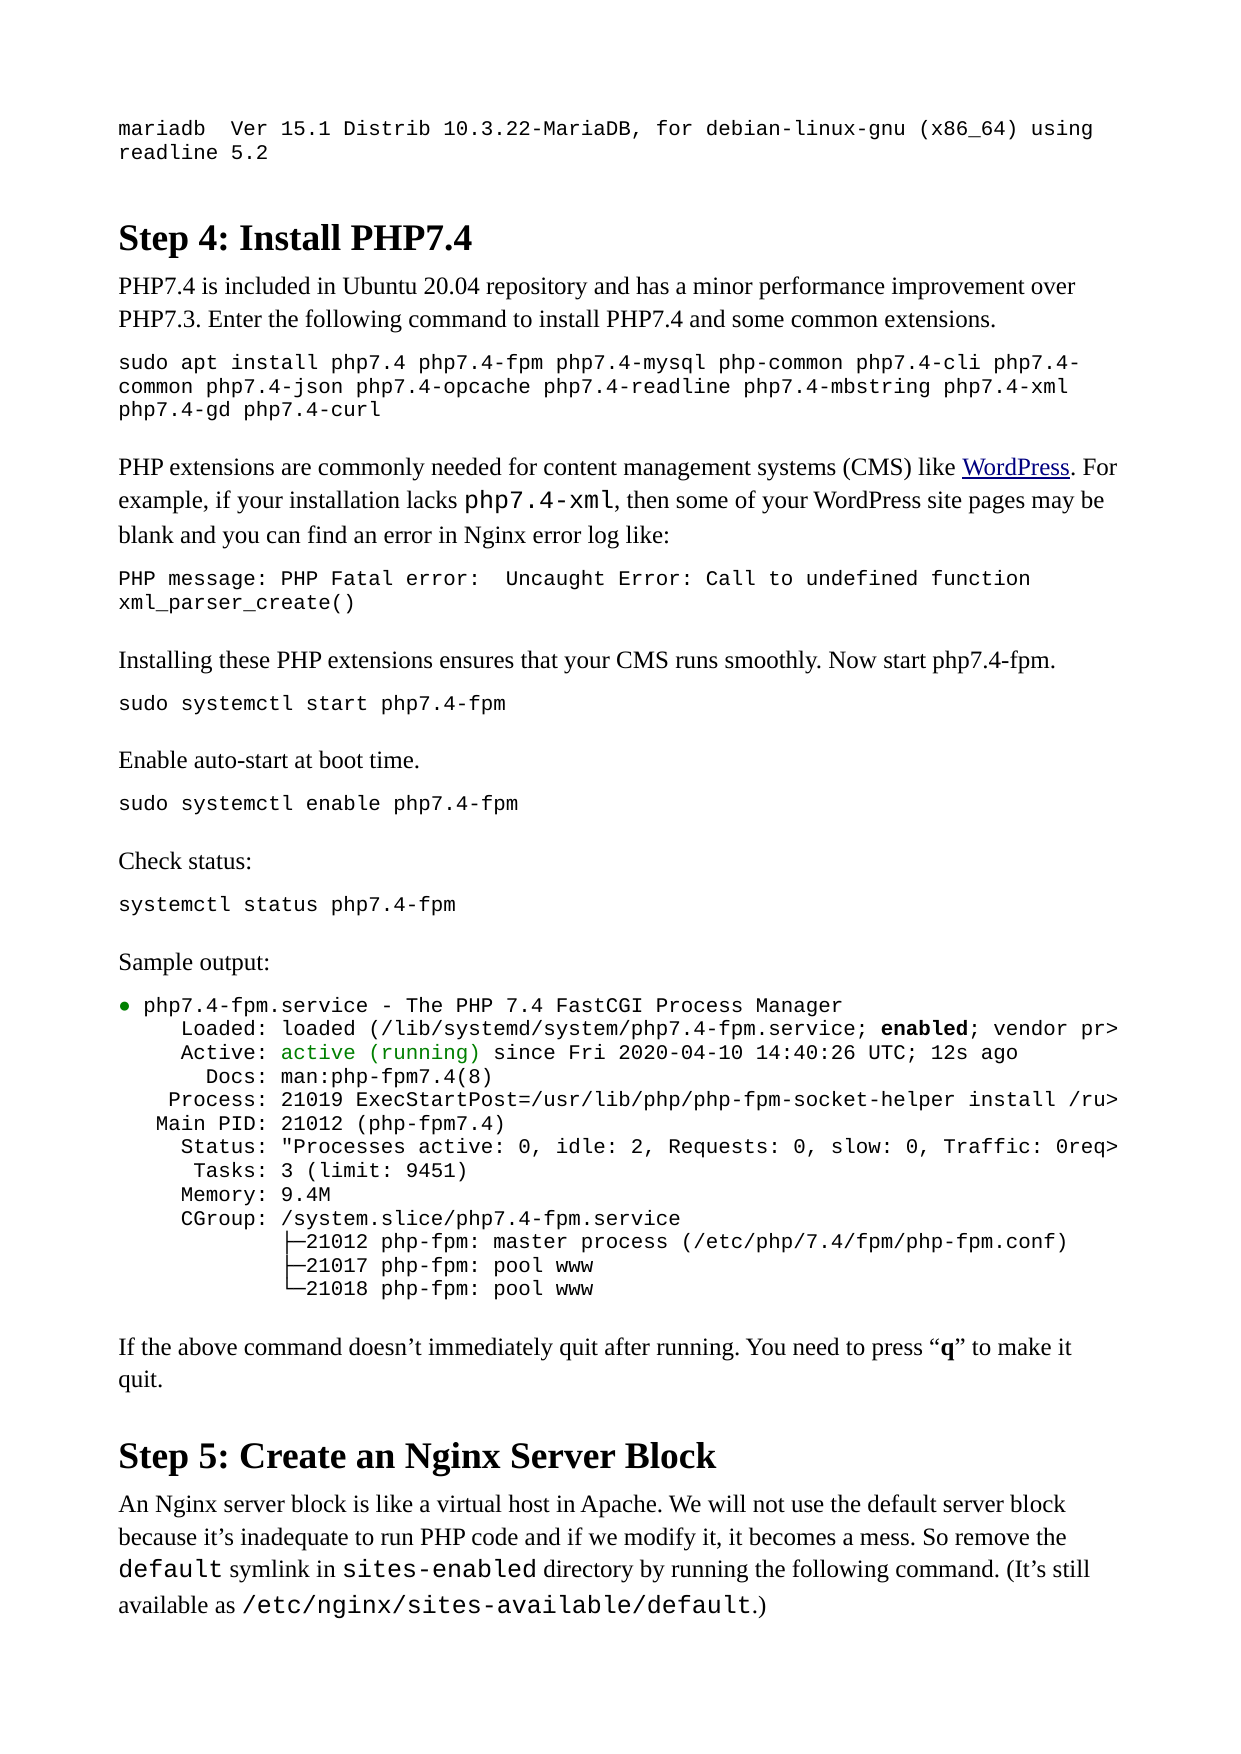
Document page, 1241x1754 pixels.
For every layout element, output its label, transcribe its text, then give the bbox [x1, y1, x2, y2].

text ├─21017 php-fpm: pool www [118, 1255, 286, 1278]
subtitle Step 4: Install PHP7.4 [118, 216, 1122, 259]
text Enable auto-start at boot time. [118, 746, 1122, 774]
text Status: "Processes active: 0, idle: 2, Requests: 0, slow: 0, Traffic: 0req> [118, 1137, 1122, 1160]
text systemctl status php7.4-fpm [118, 894, 1122, 918]
text Active: active (running) since Fri 2020-04-10 14:40:26 UTC; 12s ago [118, 1042, 1122, 1066]
text PHP message: PHP Fatal error: Uncaught Error: Call to undefined function xml_parser_create() [118, 568, 1122, 615]
text Loaded: loaded (/lib/systemd/system/php7.4-fpm.service; enabled; vendor pr> [118, 1018, 1122, 1042]
text PHP7.4 is included in Ubuntu 20.04 repository and has a minor performance improvement over PHP7.3. Enter the following command to install PHP7.4 and some common extensions. [118, 271, 1122, 333]
text sudo systemctl start php7.4-fpm [118, 692, 1122, 716]
text Sample output: [118, 947, 1122, 976]
text sudo apt install php7.4 php7.4-fpm php7.4-mysql php-common php7.4-cli php7.4-common php7.4-json php7.4-opcache php7.4-readline php7.4-mbstring php7.4-xml php7.4-gd php7.4-curl [118, 352, 1122, 423]
text PHP extensions are commonly needed for content management systems (CMS) like WordPress. For example, if your installation lacks php7.4-xml, then some of your WordPress site pages may be blank and you can find an error in Nginx error log like: [118, 452, 1122, 549]
text ● php7.4-fpm.service - The PHP 7.4 FastCGI Process Manager [118, 995, 1122, 1018]
text Check status: [118, 846, 1122, 875]
text Main PID: 21012 (php-fpm7.4) [118, 1113, 1122, 1137]
text Memory: 9.4M [118, 1184, 1122, 1207]
text sudo systemctl enable php7.4-fpm [118, 793, 1122, 817]
subtitle Step 5: Create an Nginx Server Block [118, 1433, 1122, 1476]
text CGroup: /system.slice/php7.4-fpm.service [118, 1207, 1122, 1231]
text Installing these PHP extensions ensures that your CMS runs smoothly. Now start php7.4-fpm. [118, 645, 1122, 674]
text Process: 21019 ExecStartPost=/usr/lib/php/php-fpm-socket-helper install /ru> [118, 1089, 1122, 1113]
text mariadb Ver 15.1 Distrib 10.3.22-MariaDB, for debian-linux-gnu (x86_64) using readline 5.2 [118, 118, 1122, 165]
text An Nginx server block is like a virtual host in Apache. We will not use the default server block because it’s inadequate to run PHP code and if we modify it, it becomes a mess. So remove the default symlink in sites-enabled directory by running the following command. (It’s still available as /etc/nginx/sites-available/default.) [118, 1489, 1122, 1621]
text Tasks: 3 (limit: 9451) [118, 1160, 1122, 1184]
text If the above command doesn’t immediately quit after running. You need to press “q” to make it quit. [118, 1332, 1122, 1393]
text ├─21012 php-fpm: master process (/etc/php/7.4/fpm/php-fpm.conf) [118, 1231, 1122, 1255]
text └─21018 php-fpm: pool www [118, 1278, 1122, 1302]
text ├─21017 php-fpm: pool www [287, 1255, 1122, 1278]
text Docs: man:php-fpm7.4(8) [118, 1066, 1122, 1089]
